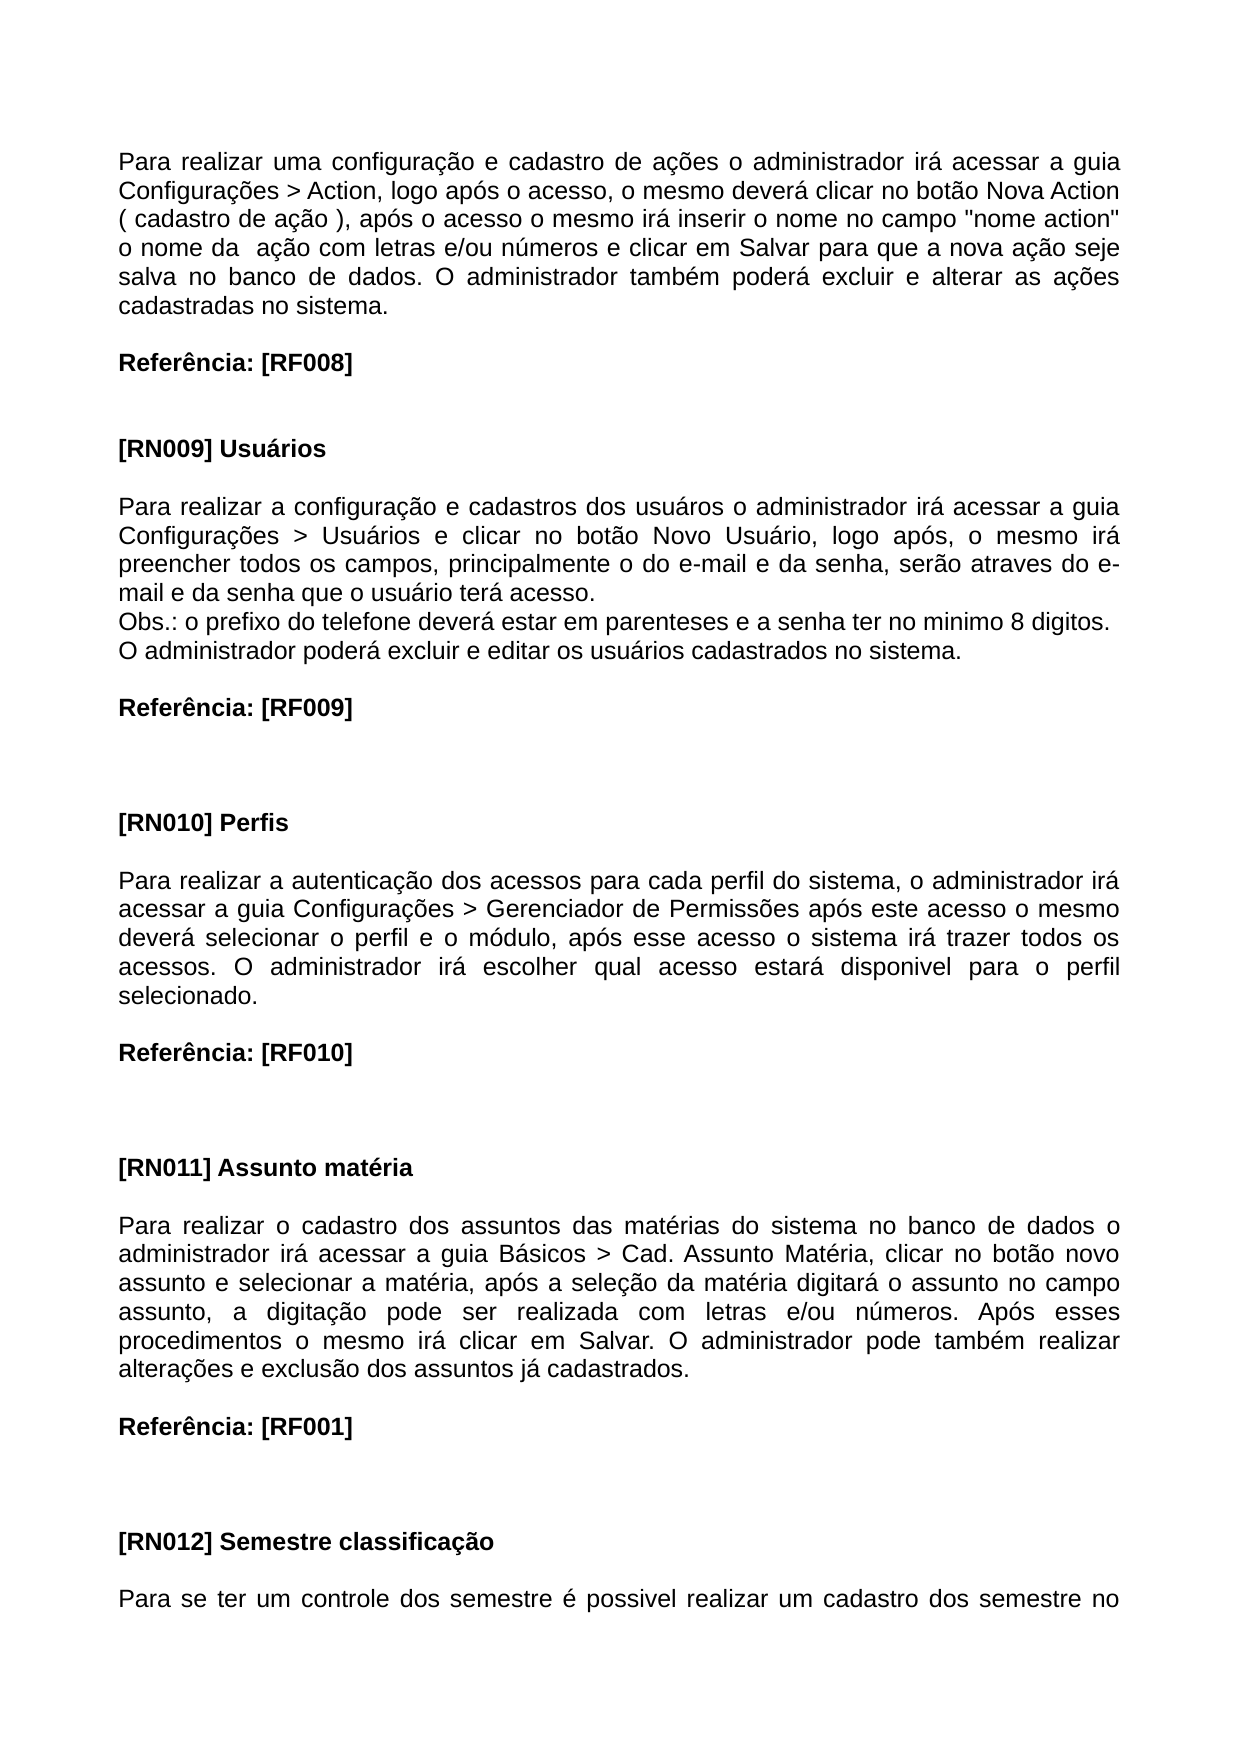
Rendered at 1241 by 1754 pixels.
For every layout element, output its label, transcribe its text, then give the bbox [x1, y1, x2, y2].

text Obs.: o prefixo do telefone deverá estar em parenteses e a senha ter no minimo 8 digitos. [118, 607, 1122, 636]
text Referência: [RF001] [118, 1412, 1122, 1441]
text [RN012] Semestre classificação [118, 1527, 1122, 1556]
text Referência: [RF008] [118, 348, 1122, 377]
text [RN011] Assunto matéria [118, 1153, 1122, 1182]
text O administrador poderá excluir e editar os usuários cadastrados no sistema. [118, 636, 1122, 664]
text Referência: [RF009] [118, 693, 1122, 722]
text Para se ter um controle dos semestre é possivel realizar um cadastro dos semestre no [118, 1584, 1122, 1613]
text [RN010] Perfis [118, 808, 1122, 837]
text Para realizar a configuração e cadastros dos usuáros o administrador irá acessar a guia Configurações > Usuários e clicar no botão Novo Usuário, logo após, o mesmo irá preencher todos os campos, principalmente o do e-mail e da senha, serão atraves do e-mail e da senha que o usuário terá acesso. [118, 492, 1122, 607]
text Referência: [RF010] [118, 1038, 1122, 1067]
text Para realizar uma configuração e cadastro de ações o administrador irá acessar a guia Configurações > Action, logo após o acesso, o mesmo deverá clicar no botão Nova Action ( cadastro de ação ), após o acesso o mesmo irá inserir o nome no campo "nome action" o nome da ação com letras e/ou números e clicar em Salvar para que a nova ação seje salva no banco de dados. O administrador também poderá excluir e alterar as ações cadastradas no sistema. [118, 147, 1122, 319]
text Para realizar a autenticação dos acessos para cada perfil do sistema, o administrador irá acessar a guia Configurações > Gerenciador de Permissões após este acesso o mesmo deverá selecionar o perfil e o módulo, após esse acesso o sistema irá trazer todos os acessos. O administrador irá escolher qual acesso estará disponivel para o perfil selecionado. [118, 866, 1122, 1009]
text Para realizar o cadastro dos assuntos das matérias do sistema no banco de dados o administrador irá acessar a guia Básicos > Cad. Assunto Matéria, clicar no botão novo assunto e selecionar a matéria, após a seleção da matéria digitará o assunto no campo assunto, a digitação pode ser realizada com letras e/ou números. Após esses procedimentos o mesmo irá clicar em Salvar. O administrador pode também realizar alterações e exclusão dos assuntos já cadastrados. [118, 1211, 1122, 1383]
text [RN009] Usuários [118, 434, 1122, 463]
